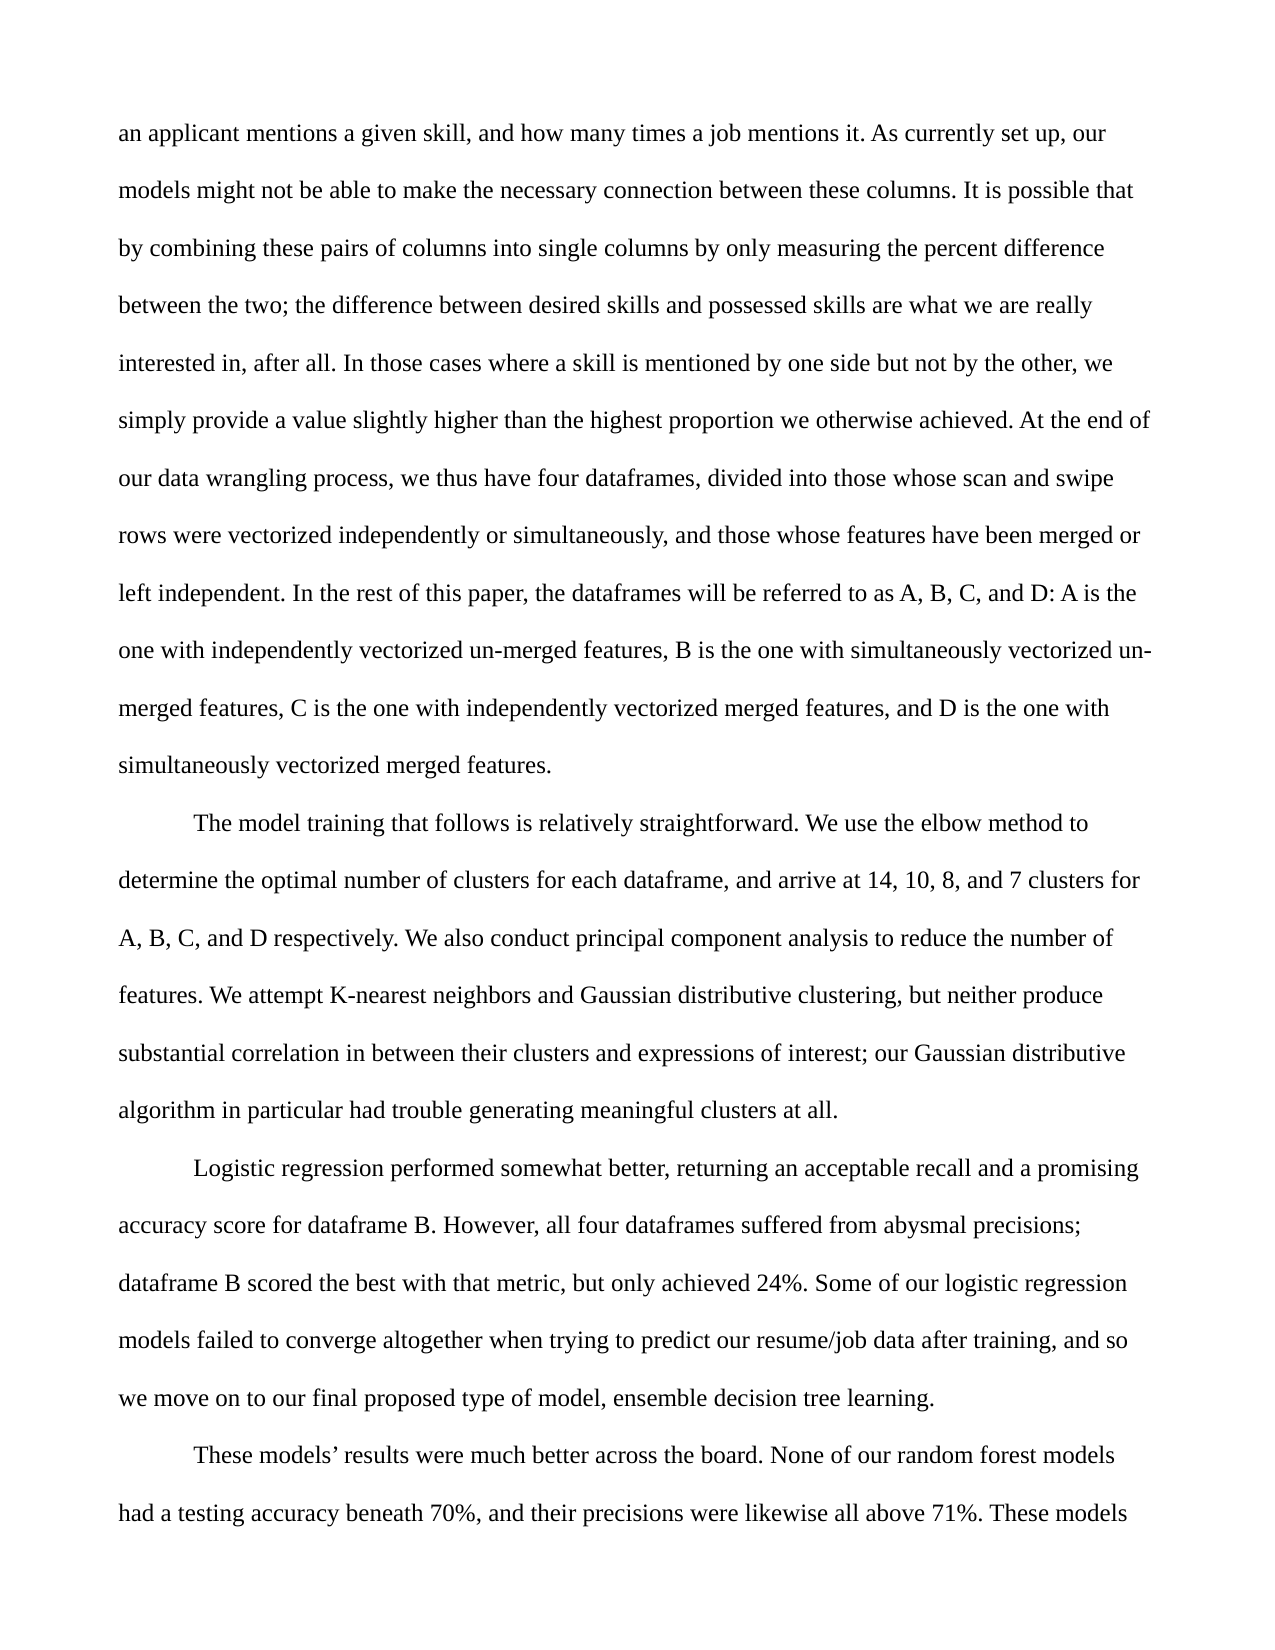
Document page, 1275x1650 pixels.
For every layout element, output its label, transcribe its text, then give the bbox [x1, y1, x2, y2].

text Logistic regression performed somewhat better, returning an acceptable recall and a promising accuracy score for dataframe B. However, all four dataframes suffered from abysmal precisions; dataframe B scored the best with that metric, but only achieved 24%. Some of our logistic regression models failed to converge altogether when trying to predict our resume/job data after training, and so we move on to our final proposed type of model, ensemble decision tree learning. [118, 1153, 1157, 1412]
text an applicant mentions a given skill, and how many times a job mentions it. As currently set up, our models might not be able to make the necessary connection between these columns. It is possible that by combining these pairs of columns into single columns by only measuring the percent difference between the two; the difference between desired skills and possessed skills are what we are really interested in, after all. In those cases where a skill is mentioned by one side but not by the other, we simply provide a value slightly higher than the highest proportion we otherwise achieved. At the end of our data wrangling process, we thus have four dataframes, divided into those whose scan and swipe rows were vectorized independently or simultaneously, and those whose features have been merged or left independent. In the rest of this paper, the dataframes will be referred to as A, B, C, and D: A is the one with independently vectorized un-merged features, B is the one with simultaneously vectorized un-merged features, C is the one with independently vectorized merged features, and D is the one with simultaneously vectorized merged features. [118, 118, 1157, 779]
text The model training that follows is relatively straightforward. We use the elbow method to determine the optimal number of clusters for each dataframe, and arrive at 14, 10, 8, and 7 clusters for A, B, C, and D respectively. We also conduct principal component analysis to reduce the number of features. We attempt K-nearest neighbors and Gaussian distributive clustering, but neither produce substantial correlation in between their clusters and expressions of interest; our Gaussian distributive algorithm in particular had trouble generating meaningful clusters at all. [118, 808, 1157, 1124]
text These models’ results were much better across the board. None of our random forest models had a testing accuracy beneath 70%, and their precisions were likewise all above 71%. These models [118, 1441, 1157, 1527]
